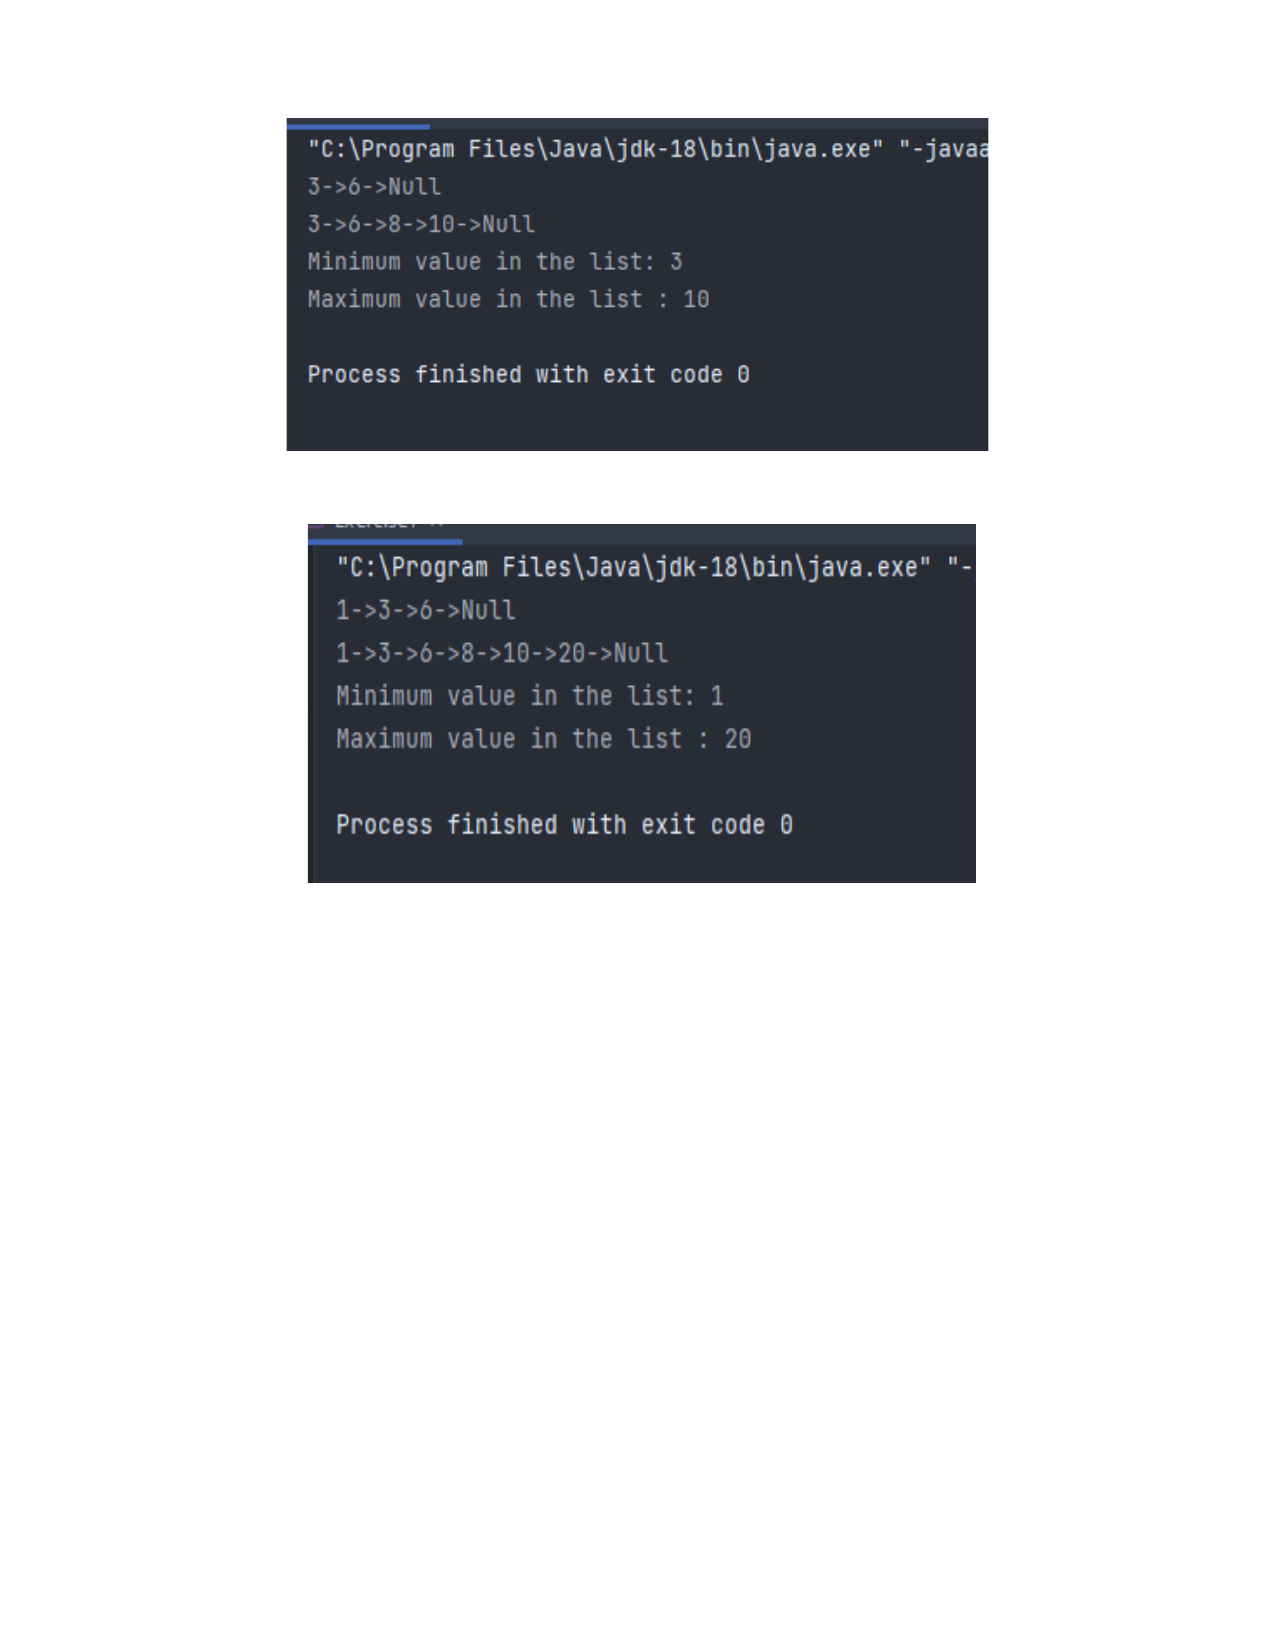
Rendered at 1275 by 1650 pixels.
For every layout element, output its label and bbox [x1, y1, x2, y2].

picture [286, 118, 989, 451]
picture [307, 524, 976, 883]
